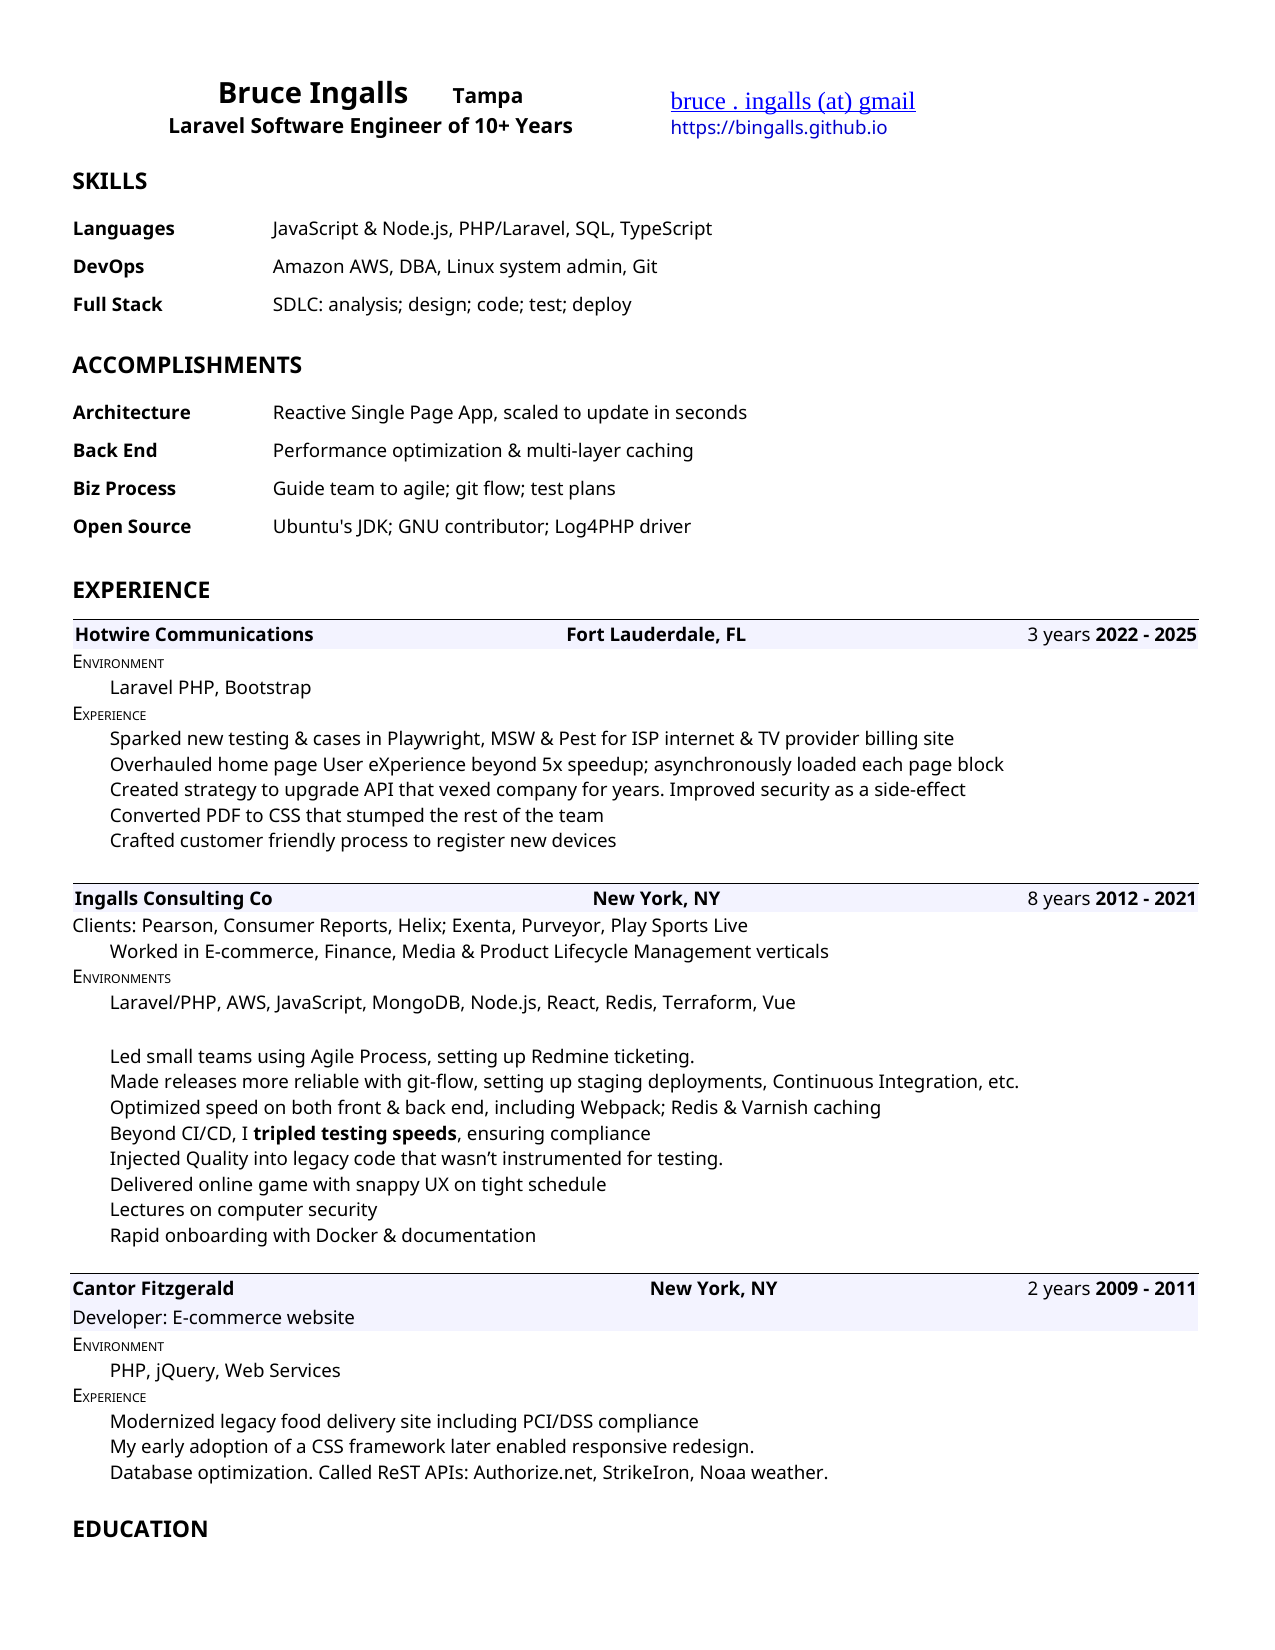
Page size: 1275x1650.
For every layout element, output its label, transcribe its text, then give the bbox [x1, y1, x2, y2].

table_header Ingalls Consulting Co [73, 884, 511, 912]
text Led small teams using Agile Process, setting up Redmine ticketing. [109, 1043, 1203, 1069]
text Rapid onboarding with Docker & documentation [109, 1222, 1203, 1247]
text Laravel PHP, Bootstrap [109, 674, 1203, 700]
text Optimized speed on both front & back end, including Webpack; Redis & Varnish caching [109, 1094, 1203, 1120]
text PHP, jQuery, Web Services [109, 1357, 1203, 1382]
text Sparked new testing & cases in Playwright, MSW & Pest for ISP internet & TV provider billing site [109, 725, 1203, 751]
text Overhauled home page User eXperience beyond 5x speedup; asynchronously loaded each page block [109, 751, 1203, 776]
table_cell Developer: E-commerce website [70, 1303, 1198, 1331]
table_header JavaScript & Node.js, PHP/Laravel, SQL, TypeScript [267, 210, 1202, 247]
table_cell DevOps [68, 248, 267, 285]
table_header Bruce Ingalls Tampa Laravel Software Engineer of 10+ Years [70, 72, 670, 140]
table_cell Biz Process [68, 470, 267, 507]
text My early adoption of a CSS framework later enabled responsive redesign. [109, 1433, 1203, 1459]
text Beyond CI/CD, I tripled testing speeds, ensuring compliance [109, 1120, 1203, 1145]
table_header Fort Lauderdale, FL [511, 620, 801, 649]
text Experience [72, 700, 1203, 725]
table_cell Open Source [68, 508, 267, 545]
subtitle EDUCATION [72, 1513, 1203, 1544]
text Injected Quality into legacy code that wasn’t instrumented for testing. [109, 1145, 1203, 1171]
table_cell Amazon AWS, DBA, Linux system admin, Git [267, 248, 1202, 285]
table_cell Back End [68, 432, 267, 469]
text Modernized legacy food delivery site including PCI/DSS compliance [109, 1408, 1203, 1433]
text Environment [72, 1331, 1203, 1357]
table_header Cantor Fitzgerald [70, 1274, 510, 1303]
table_header bruce . ingalls (at) gmail https://bingalls.github.io [670, 72, 1199, 140]
text Crafted customer friendly process to register new devices [109, 827, 1203, 853]
text Worked in E-commerce, Finance, Media & Product Lifecycle Management verticals [109, 938, 1203, 963]
table_cell Guide team to agile; git flow; test plans [267, 470, 1202, 507]
table_header Languages [68, 210, 267, 247]
text Environments [72, 963, 1203, 989]
text Experience [72, 1382, 1203, 1408]
text Made releases more reliable with git-flow, setting up staging deployments, Continuous Integration, etc. [109, 1069, 1203, 1094]
table_cell Ubuntu's JDK; GNU contributor; Log4PHP driver [267, 508, 1202, 545]
table_cell Performance optimization & multi-layer caching [267, 432, 1202, 469]
table_header New York, NY [511, 884, 801, 912]
text Delivered online game with snappy UX on tight schedule [109, 1171, 1203, 1196]
table_header 8 years 2012 - 2021 [801, 884, 1198, 912]
table_cell SDLC: analysis; design; code; test; deploy [267, 286, 1202, 323]
text Laravel/PHP, AWS, JavaScript, MongoDB, Node.js, React, Redis, Terraform, Vue [109, 989, 1203, 1014]
text Database optimization. Called ReST APIs: Authorize.net, StrikeIron, Noaa weather. [109, 1459, 1203, 1484]
subtitle SKILLS [72, 165, 1203, 196]
text Clients: Pearson, Consumer Reports, Helix; Exenta, Purveyor, Play Sports Live [72, 912, 1203, 938]
table_header Architecture [68, 394, 267, 431]
text Created strategy to upgrade API that vexed company for years. Improved security as a side-effect [109, 776, 1203, 802]
table_header Hotwire Communications [73, 620, 511, 649]
text Converted PDF to CSS that stumped the rest of the team [109, 802, 1203, 827]
table_header 3 years 2022 - 2025 [801, 620, 1198, 649]
text Environment [72, 649, 1203, 674]
table_header 2 years 2009 - 2011 [916, 1274, 1198, 1303]
subtitle EXPERIENCE [72, 574, 1203, 606]
subtitle ACCOMPLISHMENTS [72, 349, 1203, 380]
table_cell Full Stack [68, 286, 267, 323]
text Lectures on computer security [109, 1196, 1203, 1222]
table_header New York, NY [510, 1274, 916, 1303]
table_header Reactive Single Page App, scaled to update in seconds [267, 394, 1202, 431]
